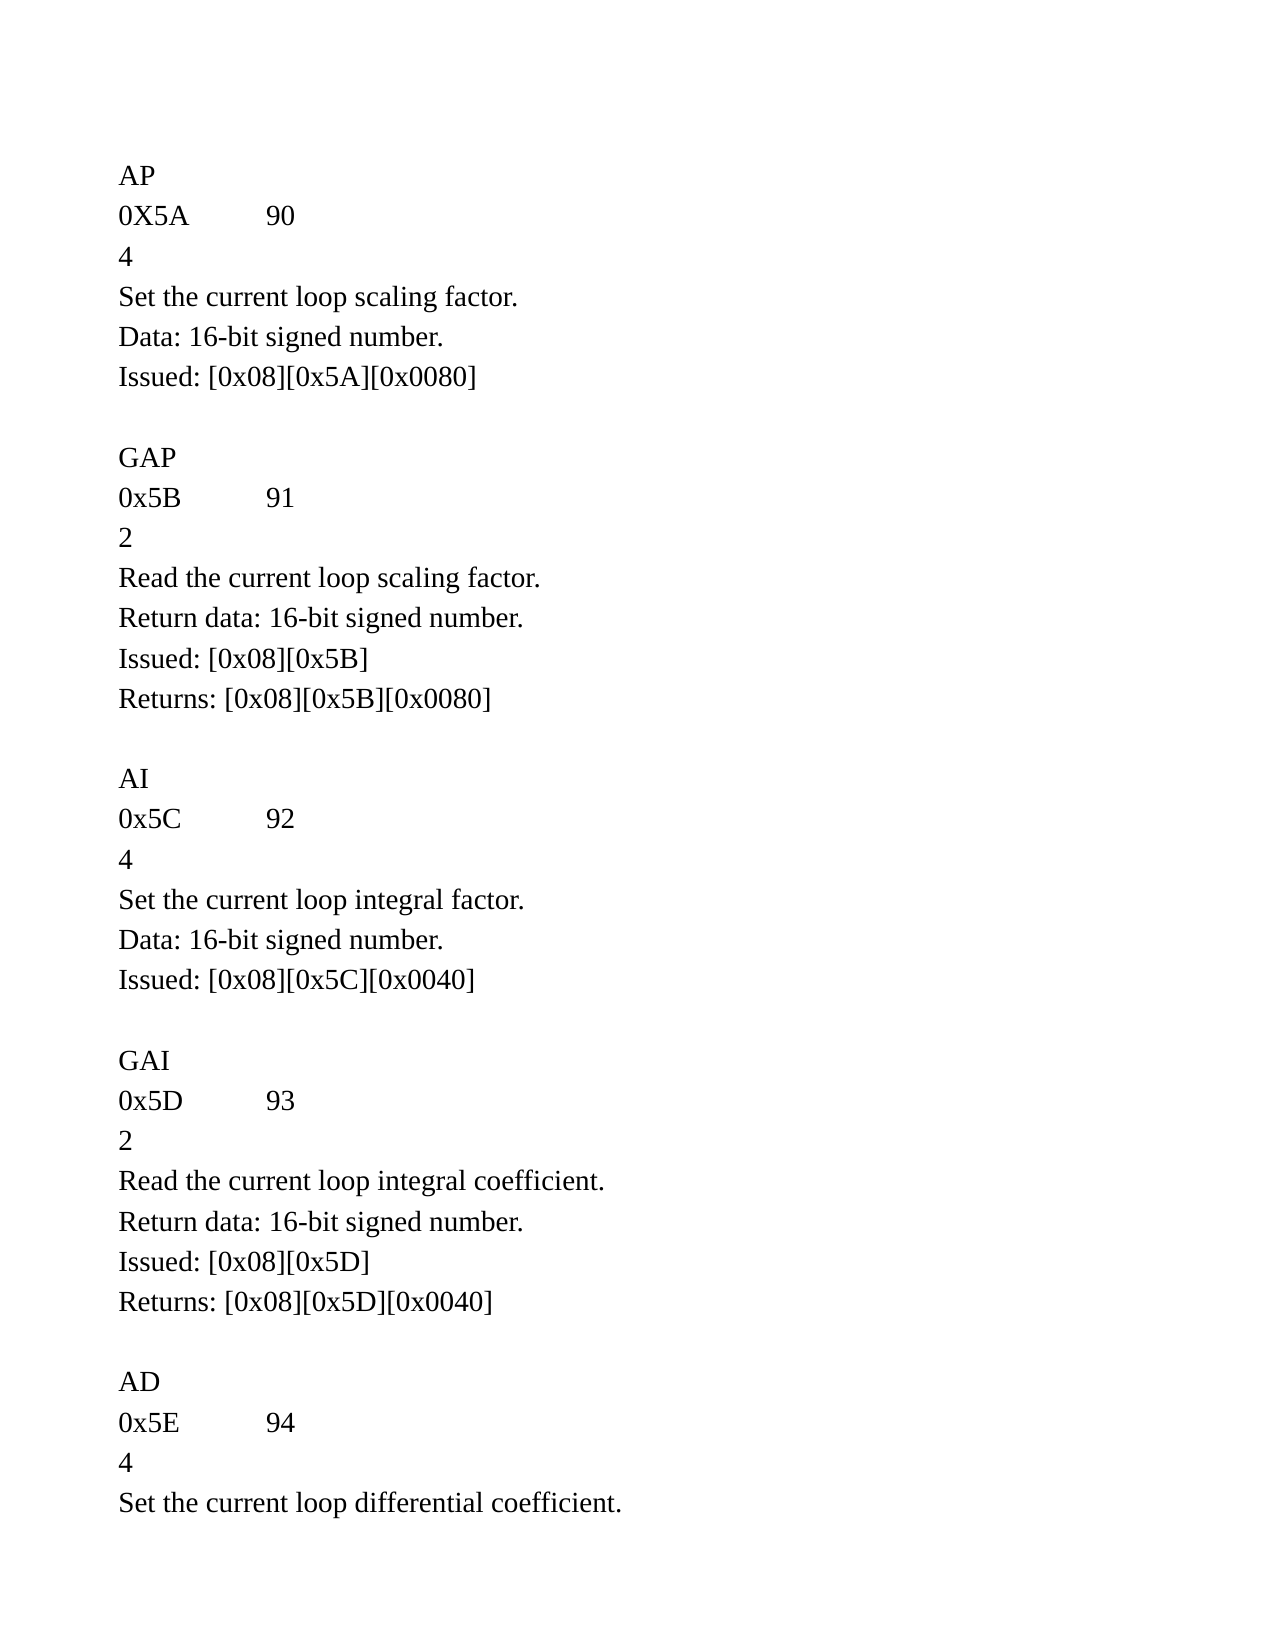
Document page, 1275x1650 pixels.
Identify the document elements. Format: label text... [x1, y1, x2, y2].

text Data: 16-bit signed number. [118, 922, 1157, 956]
text 4 [118, 239, 1157, 272]
text Issued: [0x08][0x5B] [118, 641, 1157, 674]
text 2 [118, 520, 1157, 554]
text GAI [118, 1043, 1157, 1076]
text Issued: [0x08][0x5C][0x0040] [118, 962, 1157, 996]
text Set the current loop differential coefficient. [118, 1485, 1157, 1519]
text Issued: [0x08][0x5D] [118, 1244, 1157, 1277]
text 4 [118, 1445, 1157, 1478]
text 0x5E 94 [118, 1405, 1157, 1438]
text 0x5C 92 [118, 802, 1157, 835]
text 0X5A 90 [118, 198, 1157, 232]
text Return data: 16-bit signed number. [118, 1204, 1157, 1237]
text AI [118, 761, 1157, 795]
text Data: 16-bit signed number. [118, 319, 1157, 353]
text Return data: 16-bit signed number. [118, 601, 1157, 634]
text Returns: [0x08][0x5D][0x0040] [118, 1284, 1157, 1318]
text AP [118, 158, 1157, 192]
text Read the current loop integral coefficient. [118, 1163, 1157, 1197]
text Set the current loop integral factor. [118, 882, 1157, 916]
text 0x5D 93 [118, 1083, 1157, 1117]
text Issued: [0x08][0x5A][0x0080] [118, 359, 1157, 393]
text 4 [118, 842, 1157, 875]
text GAP [118, 440, 1157, 473]
text Read the current loop scaling factor. [118, 560, 1157, 594]
text AD [118, 1364, 1157, 1398]
text Returns: [0x08][0x5B][0x0080] [118, 681, 1157, 714]
text 0x5B 91 [118, 480, 1157, 513]
text 2 [118, 1123, 1157, 1157]
text Set the current loop scaling factor. [118, 279, 1157, 312]
